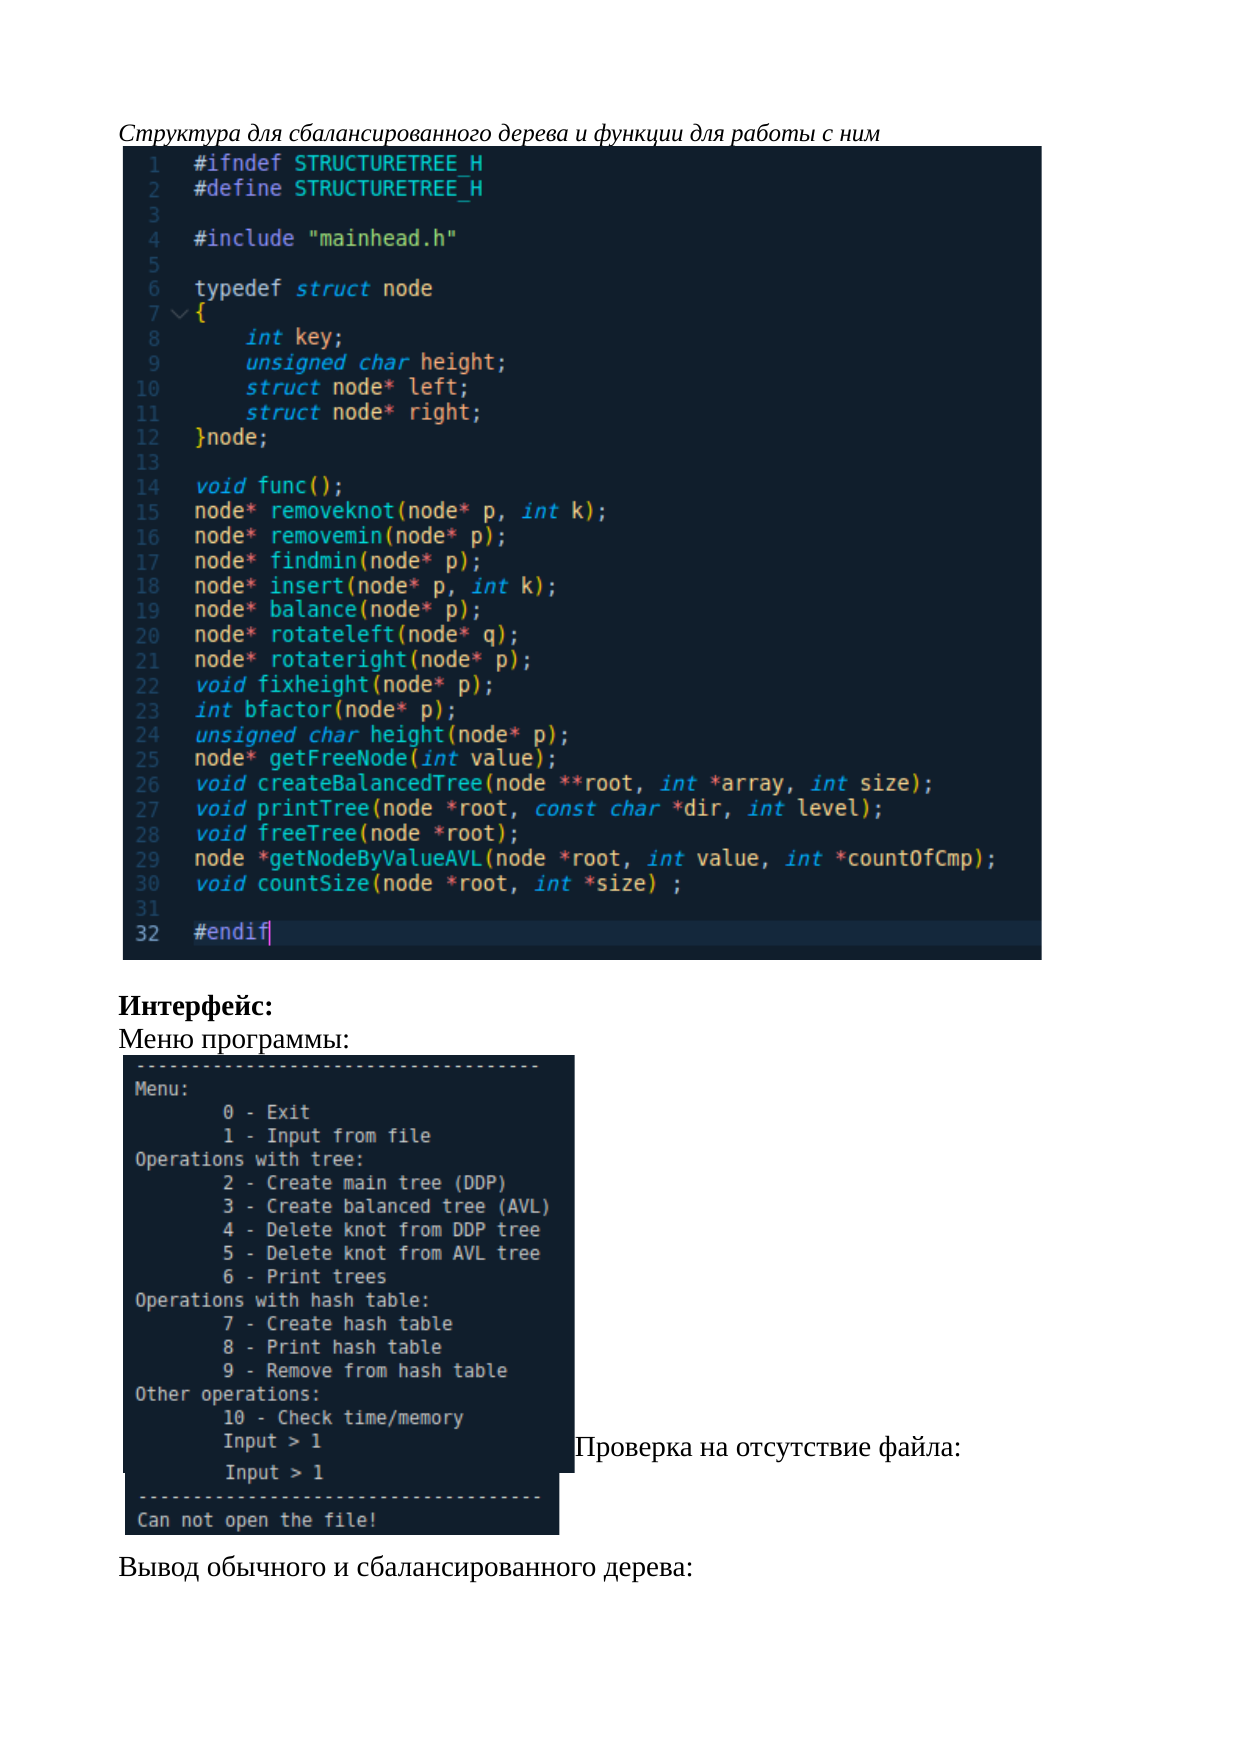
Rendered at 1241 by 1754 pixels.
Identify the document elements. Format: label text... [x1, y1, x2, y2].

picture [123, 1055, 575, 1535]
text Проверка на отсутствие файла: [575, 1429, 1122, 1462]
text Структура для сбалансированного дерева и функции для работы с ним [118, 118, 1122, 147]
text Меню программы: [118, 1022, 1122, 1055]
text Интерфейс: [118, 988, 1122, 1022]
text Вывод обычного и сбалансированного дерева: [118, 1549, 1122, 1582]
picture [122, 146, 1042, 960]
